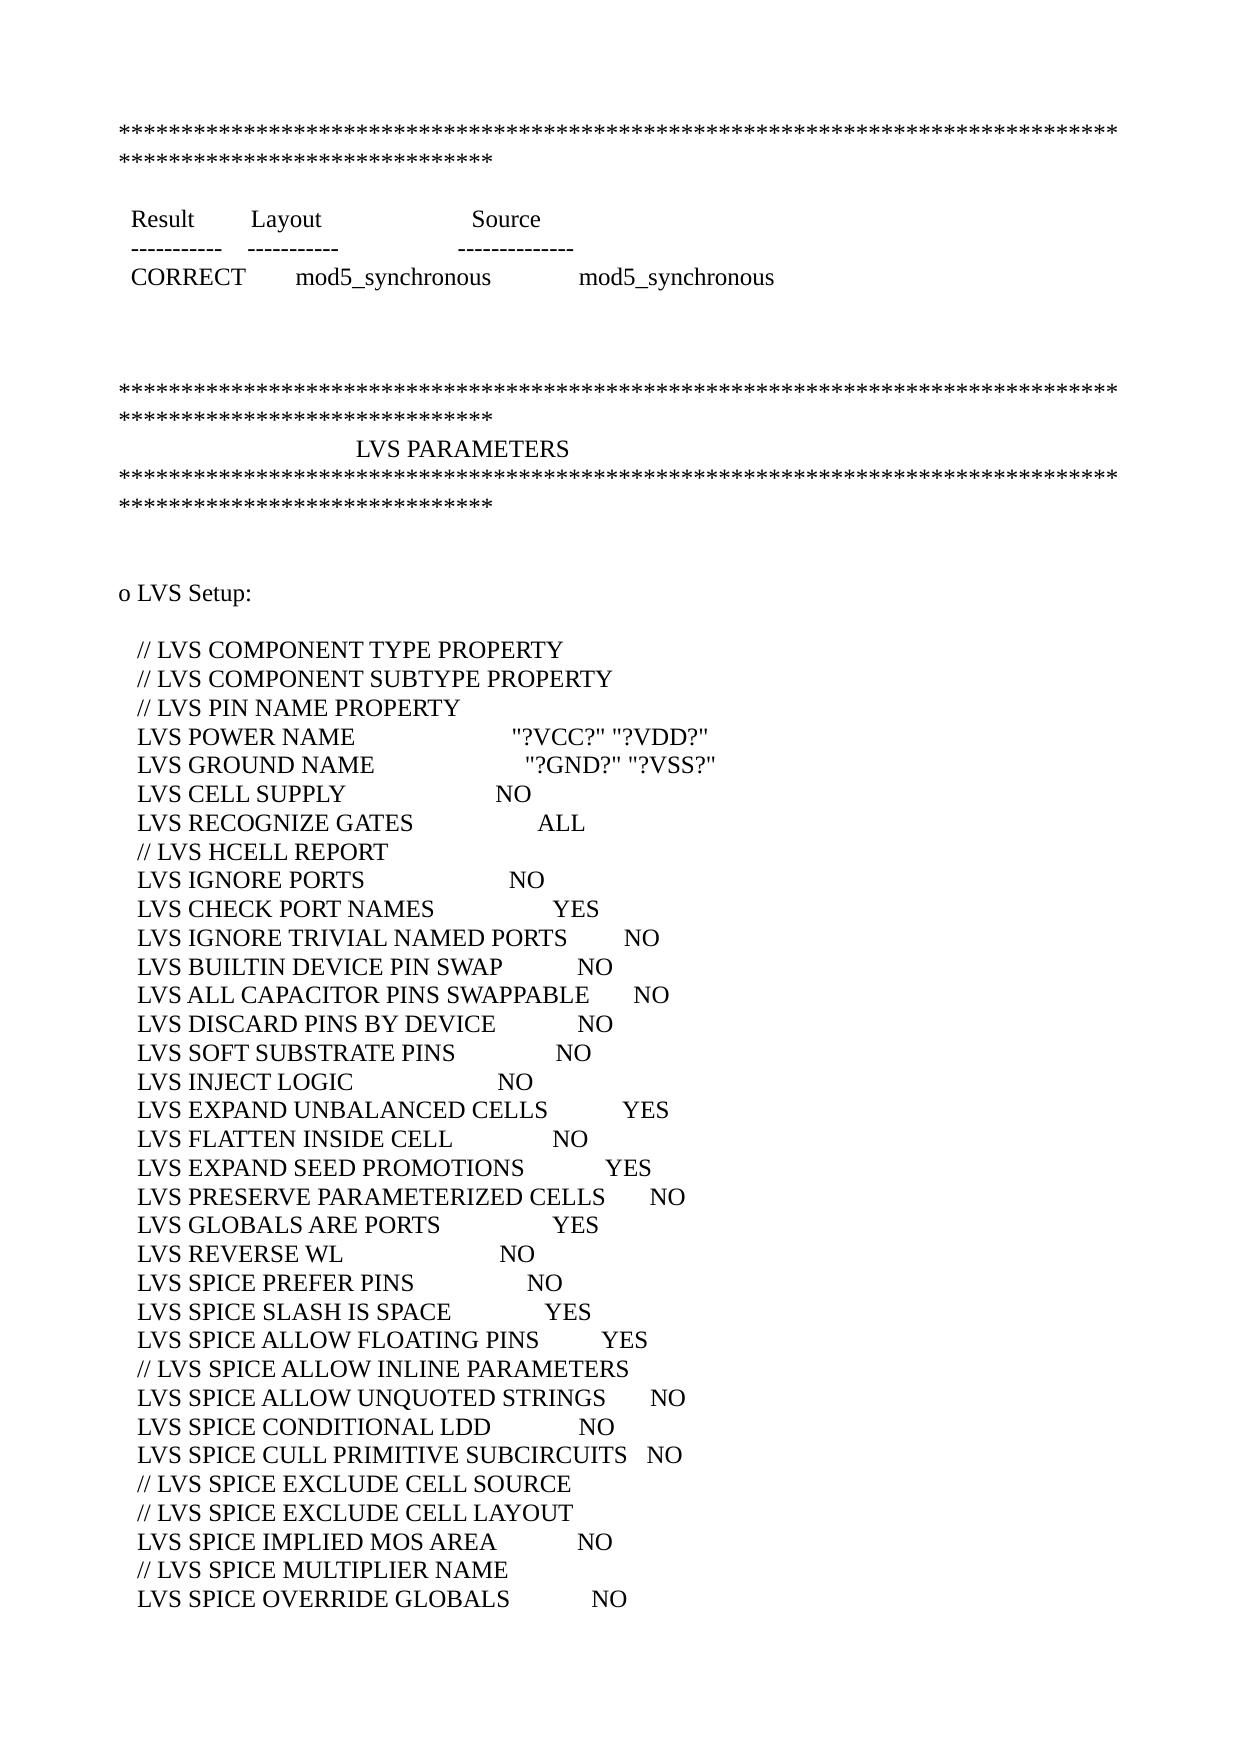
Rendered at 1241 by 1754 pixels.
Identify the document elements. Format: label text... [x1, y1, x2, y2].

text LVS PRESERVE PARAMETERIZED CELLS NO [118, 1182, 1122, 1211]
text LVS GLOBALS ARE PORTS YES [118, 1211, 1122, 1239]
text LVS SPICE ALLOW FLOATING PINS YES [118, 1326, 1122, 1354]
text LVS INJECT LOGIC NO [118, 1067, 1122, 1096]
text LVS CHECK PORT NAMES YES [118, 894, 1122, 923]
text LVS POWER NAME "?VCC?" "?VDD?" [118, 722, 1122, 751]
text o LVS Setup: [118, 578, 1122, 607]
text // LVS SPICE EXCLUDE CELL SOURCE [118, 1469, 1122, 1498]
text LVS DISCARD PINS BY DEVICE NO [118, 1009, 1122, 1038]
text // LVS HCELL REPORT [118, 837, 1122, 866]
text LVS BUILTIN DEVICE PIN SWAP NO [118, 952, 1122, 981]
text LVS FLATTEN INSIDE CELL NO [118, 1124, 1122, 1153]
text // LVS SPICE MULTIPLIER NAME [118, 1556, 1122, 1584]
text LVS SPICE PREFER PINS NO [118, 1268, 1122, 1297]
text LVS RECOGNIZE GATES ALL [118, 808, 1122, 837]
text LVS SPICE OVERRIDE GLOBALS NO [118, 1584, 1122, 1613]
text LVS SOFT SUBSTRATE PINS NO [118, 1038, 1122, 1067]
text LVS PARAMETERS [118, 434, 1122, 463]
text ************************************************************************************************************** [118, 377, 1122, 434]
text LVS SPICE ALLOW UNQUOTED STRINGS NO [118, 1383, 1122, 1412]
text LVS REVERSE WL NO [118, 1239, 1122, 1268]
text CORRECT mod5_synchronous mod5_synchronous [118, 262, 1122, 291]
text LVS SPICE IMPLIED MOS AREA NO [118, 1527, 1122, 1556]
text LVS IGNORE PORTS NO [118, 866, 1122, 894]
text LVS SPICE CULL PRIMITIVE SUBCIRCUITS NO [118, 1441, 1122, 1469]
text // LVS SPICE ALLOW INLINE PARAMETERS [118, 1354, 1122, 1383]
text ----------- ----------- -------------- [118, 233, 1122, 262]
text LVS CELL SUPPLY NO [118, 779, 1122, 808]
text LVS SPICE SLASH IS SPACE YES [118, 1297, 1122, 1326]
text LVS ALL CAPACITOR PINS SWAPPABLE NO [118, 981, 1122, 1009]
text LVS SPICE CONDITIONAL LDD NO [118, 1412, 1122, 1441]
text LVS EXPAND UNBALANCED CELLS YES [118, 1096, 1122, 1124]
text ************************************************************************************************************** [118, 463, 1122, 521]
text LVS IGNORE TRIVIAL NAMED PORTS NO [118, 923, 1122, 952]
text ************************************************************************************************************** [118, 118, 1122, 176]
text Result Layout Source [118, 204, 1122, 233]
text // LVS PIN NAME PROPERTY [118, 693, 1122, 722]
text // LVS SPICE EXCLUDE CELL LAYOUT [118, 1498, 1122, 1527]
text LVS GROUND NAME "?GND?" "?VSS?" [118, 751, 1122, 779]
text // LVS COMPONENT SUBTYPE PROPERTY [118, 664, 1122, 693]
text // LVS COMPONENT TYPE PROPERTY [118, 636, 1122, 664]
text LVS EXPAND SEED PROMOTIONS YES [118, 1153, 1122, 1182]
